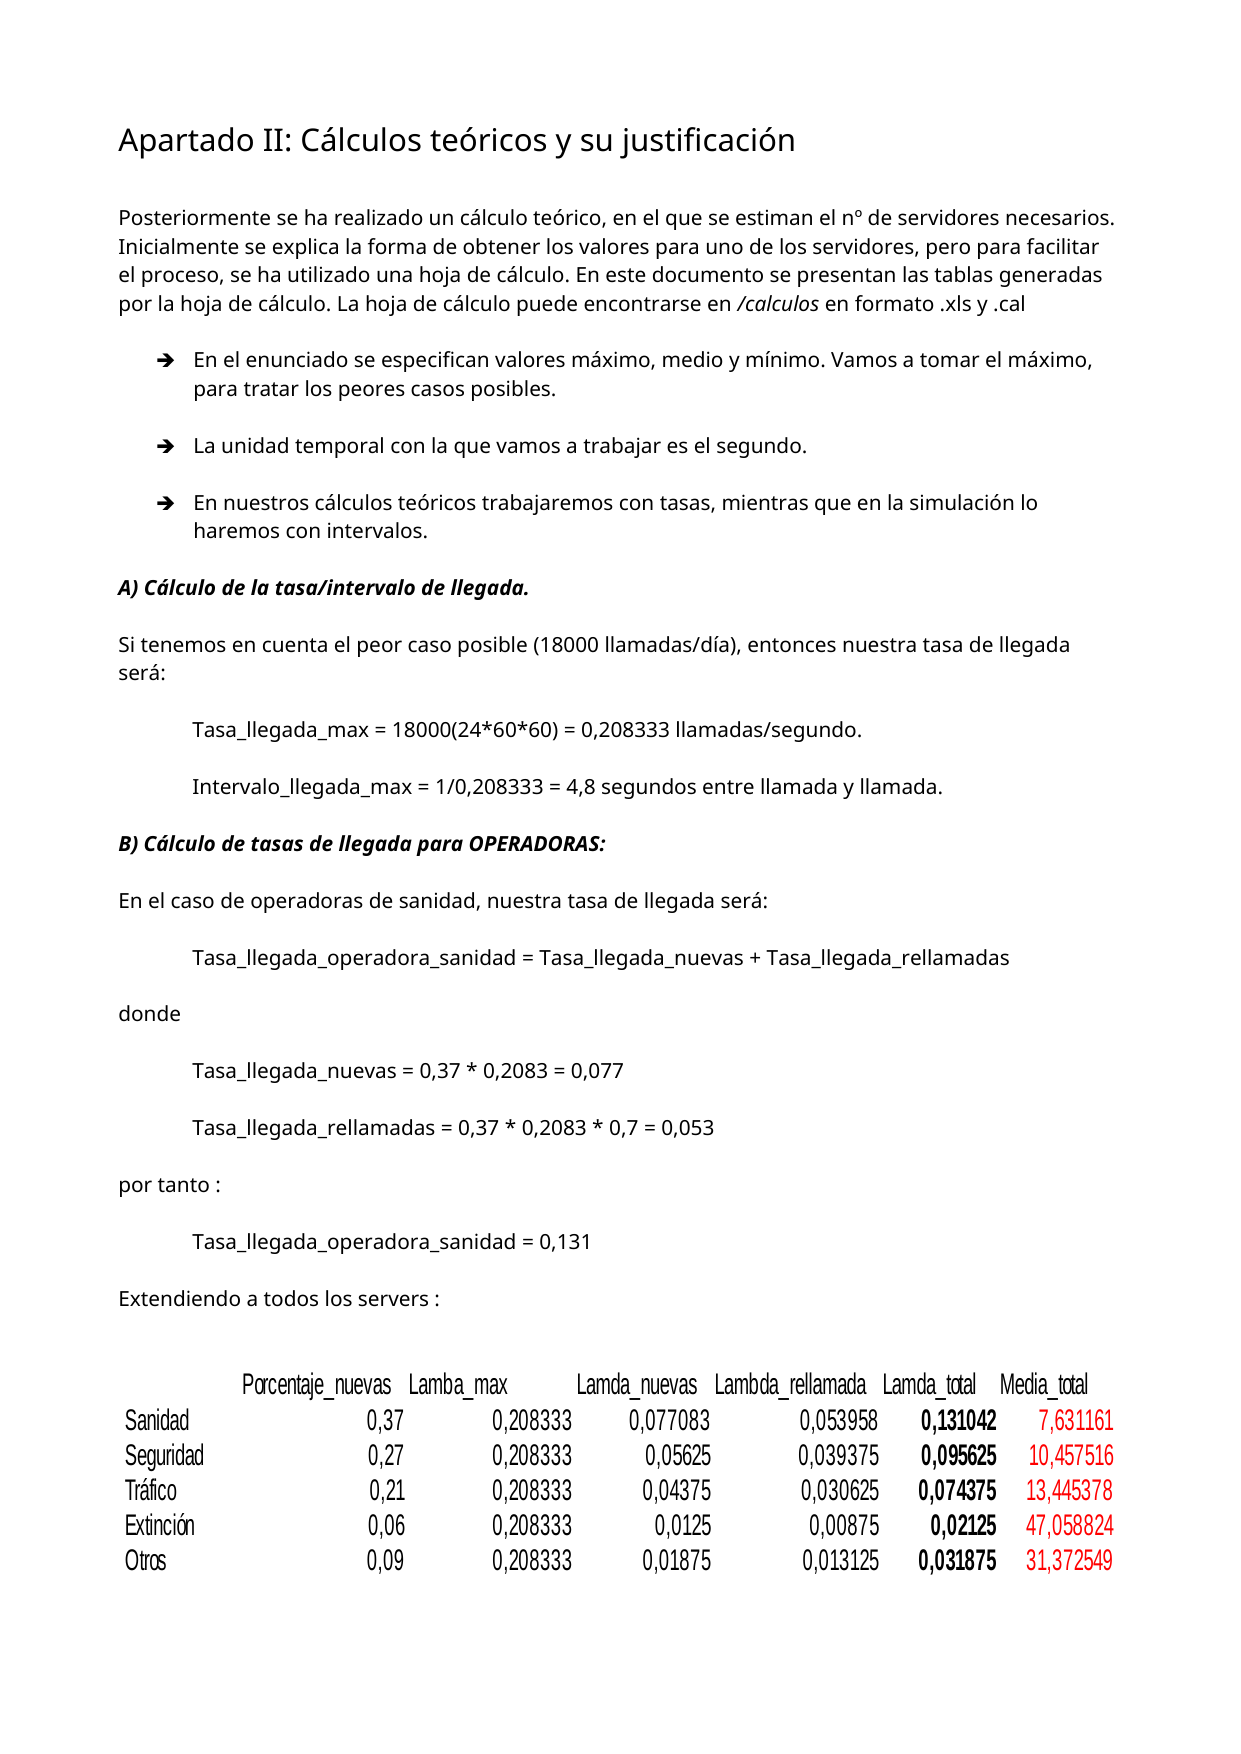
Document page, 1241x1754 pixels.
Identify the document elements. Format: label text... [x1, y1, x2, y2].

text Tasa_llegada_rellamadas = 0,37 * 0,2083 * 0,7 = 0,053 [118, 1113, 1122, 1142]
text Inicialmente se explica la forma de obtener los valores para uno de los servidores, pero para facilitar el proceso, se ha utilizado una hoja de cálculo. En este documento se presentan las tablas generadas por la hoja de cálculo. La hoja de cálculo puede encontrarse en /calculos en formato .xls y .cal [118, 232, 1122, 317]
text En el caso de operadoras de sanidad, nuestra tasa de llegada será: [118, 886, 1122, 914]
list La unidad temporal con la que vamos a trabajar es el segundo. [156, 431, 1122, 488]
text Intervalo_llegada_max = 1/0,208333 = 4,8 segundos entre llamada y llamada. [118, 772, 1122, 801]
list En el enunciado se especifican valores máximo, medio y mínimo. Vamos a tomar el máximo, para tratar los peores casos posibles. [156, 346, 1122, 402]
text por tanto : [118, 1170, 1122, 1199]
text B) Cálculo de tasas de llegada para OPERADORAS: [118, 829, 1122, 857]
text Apartado II: Cálculos teóricos y su justificación [118, 118, 1122, 161]
text Tasa_llegada_operadora_sanidad = Tasa_llegada_nuevas + Tasa_llegada_rellamadas [118, 943, 1122, 971]
text Si tenemos en cuenta el peor caso posible (18000 llamadas/día), entonces nuestra tasa de llegada será: [118, 630, 1122, 687]
text Posteriormente se ha realizado un cálculo teórico, en el que se estiman el nº de servidores necesarios. [118, 203, 1122, 232]
text Extendiendo a todos los servers : [118, 1284, 1122, 1312]
text donde [118, 999, 1122, 1028]
text Tasa_llegada_max = 18000(24*60*60) = 0,208333 llamadas/segundo. [118, 715, 1122, 744]
text Tasa_llegada_nuevas = 0,37 * 0,2083 = 0,077 [118, 1056, 1122, 1085]
list En nuestros cálculos teóricos trabajaremos con tasas, mientras que en la simulación lo haremos con intervalos. [156, 488, 1122, 573]
text A) Cálculo de la tasa/intervalo de llegada. [118, 573, 1122, 601]
text Tasa_llegada_operadora_sanidad = 0,131 [118, 1227, 1122, 1256]
